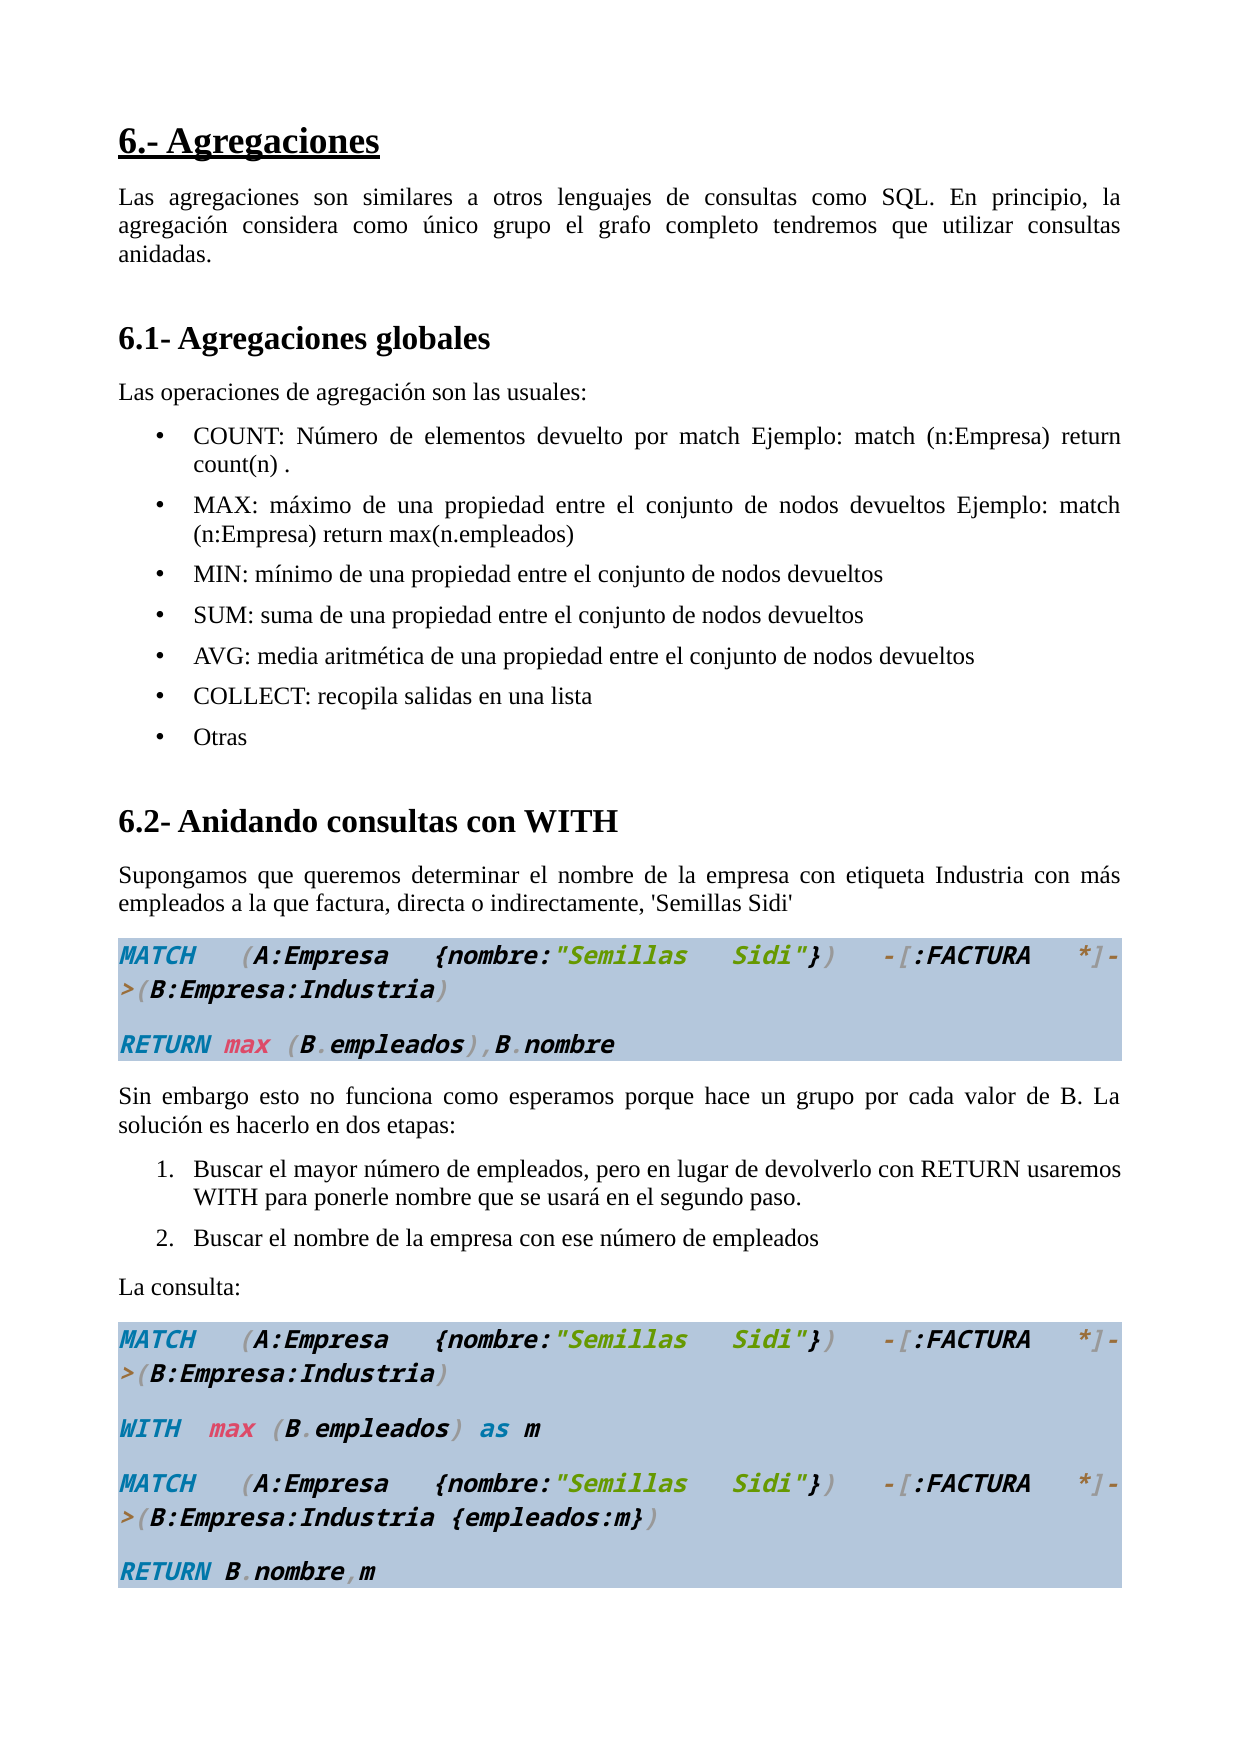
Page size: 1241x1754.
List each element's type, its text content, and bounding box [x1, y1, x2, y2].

text Las agregaciones son similares a otros lenguajes de consultas como SQL. En principio, la agregación considera como único grupo el grafo completo tendremos que utilizar consultas anidadas. [118, 182, 1122, 268]
text RETURN max (B.empleados),B.nombre [118, 1027, 1122, 1061]
list Buscar el nombre de la empresa con ese número de empleados [156, 1223, 1122, 1252]
list MAX: máximo de una propiedad entre el conjunto de nodos devueltos Ejemplo: match (n:Empresa) return max(n.empleados) [156, 490, 1122, 548]
text Sin embargo esto no funciona como esperamos porque hace un grupo por cada valor de B. La solución es hacerlo en dos etapas: [118, 1081, 1122, 1139]
list SUM: suma de una propiedad entre el conjunto de nodos devueltos [156, 600, 1122, 629]
text MATCH (A:Empresa {nombre:"Semillas Sidi"}) -[:FACTURA *]->(B:Empresa:Industria {empleados:m}) [118, 1465, 1122, 1533]
list Otras [156, 722, 1122, 751]
text MATCH (A:Empresa {nombre:"Semillas Sidi"}) -[:FACTURA *]->(B:Empresa:Industria) [118, 1322, 1122, 1390]
text RETURN B.nombre,m [118, 1554, 1122, 1588]
text La consulta: [118, 1272, 1122, 1301]
text 6.- Agregaciones [118, 118, 1122, 161]
text Supongamos que queremos determinar el nombre de la empresa con etiqueta Industria con más empleados a la que factura, directa o indirectamente, 'Semillas Sidi' [118, 860, 1122, 917]
text 6.2- Anidando consultas con WITH [118, 801, 1122, 839]
list AVG: media aritmética de una propiedad entre el conjunto de nodos devueltos [156, 641, 1122, 669]
list COLLECT: recopila salidas en una lista [156, 681, 1122, 710]
text 6.1- Agregaciones globales [118, 318, 1122, 357]
list MIN: mínimo de una propiedad entre el conjunto de nodos devueltos [156, 559, 1122, 588]
list COUNT: Número de elementos devuelto por match Ejemplo: match (n:Empresa) return count(n) . [156, 421, 1122, 478]
text Las operaciones de agregación son las usuales: [118, 377, 1122, 406]
text MATCH (A:Empresa {nombre:"Semillas Sidi"}) -[:FACTURA *]->(B:Empresa:Industria) [118, 938, 1122, 1006]
text WITH max (B.empleados) as m [118, 1411, 1122, 1444]
list Buscar el mayor número de empleados, pero en lugar de devolverlo con RETURN usaremos WITH para ponerle nombre que se usará en el segundo paso. [156, 1154, 1122, 1211]
